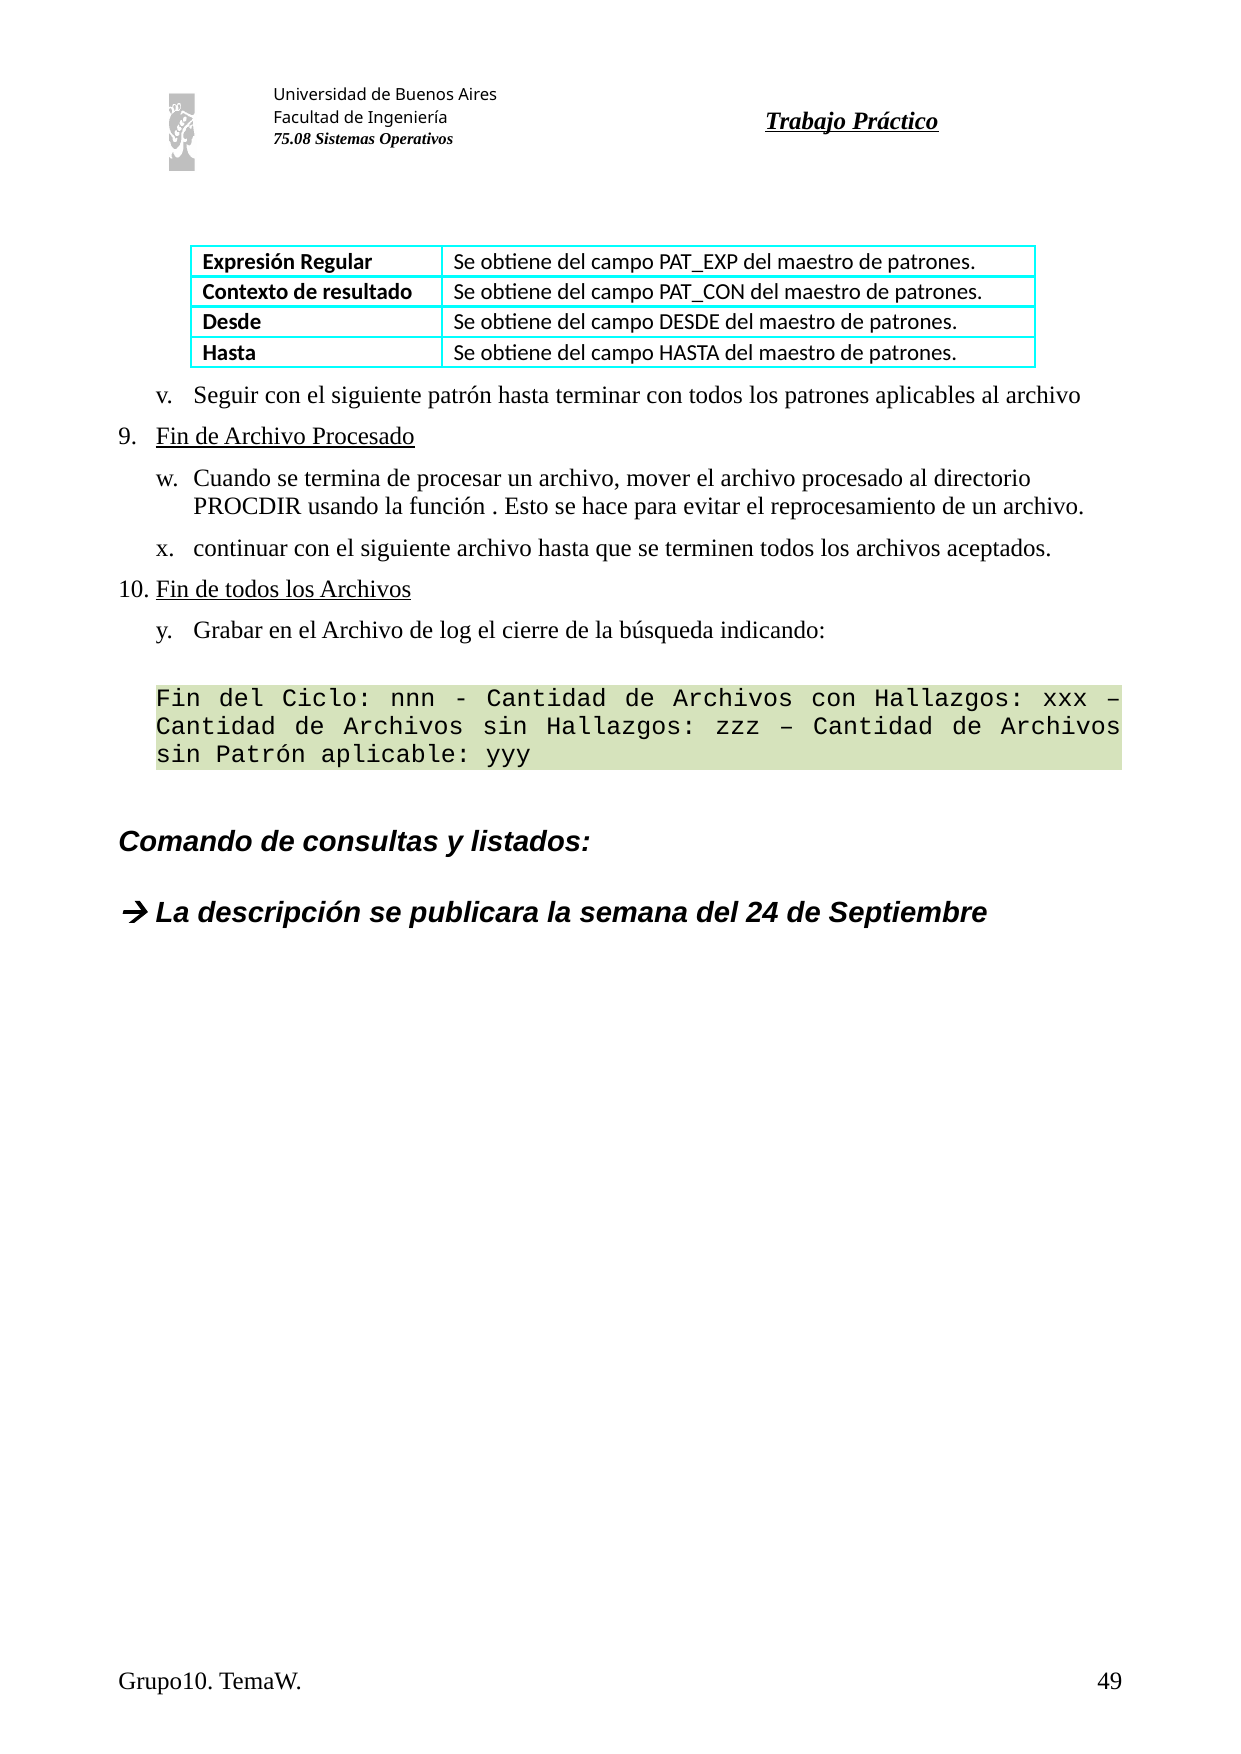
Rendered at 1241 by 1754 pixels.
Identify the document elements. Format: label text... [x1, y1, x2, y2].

text Fin del Ciclo: nnn - Cantidad de Archivos con Hallazgos: xxx – Cantidad de Archivos sin Hallazgos: zzz – Cantidad de Archivos sin Patrón aplicable: yyy [156, 685, 1122, 770]
picture [168, 92, 198, 173]
table_cell Se obtiene del campo PAT_EXP del maestro de patrones. [443, 247, 1034, 275]
list Fin de Archivo Procesado [118, 421, 1122, 450]
list Seguir con el siguiente patrón hasta terminar con todos los patrones aplicables al archivo [156, 380, 1122, 409]
subtitle  La descripción se publicara la semana del 24 de Septiembre [118, 895, 1122, 929]
table_cell Se obtiene del campo DESDE del maestro de patrones. [443, 308, 1034, 336]
table_cell Expresión Regular [192, 247, 441, 275]
table_cell Desde [192, 308, 441, 336]
list Grabar en el Archivo de log el cierre de la búsqueda indicando: [156, 615, 1122, 644]
table_cell Se obtiene del campo PAT_CON del maestro de patrones. [443, 278, 1034, 305]
subtitle Comando de consultas y listados: [118, 824, 1122, 857]
table_cell Contexto de resultado [192, 278, 441, 305]
list Fin de todos los Archivos [118, 574, 1122, 603]
list Cuando se termina de procesar un archivo, mover el archivo procesado al directorio PROCDIR usando la función . Esto se hace para evitar el reprocesamiento de un archivo. [156, 463, 1122, 520]
table_cell Hasta [192, 338, 441, 366]
list continuar con el siguiente archivo hasta que se terminen todos los archivos aceptados. [156, 533, 1122, 561]
table_cell Se obtiene del campo HASTA del maestro de patrones. [443, 338, 1034, 366]
